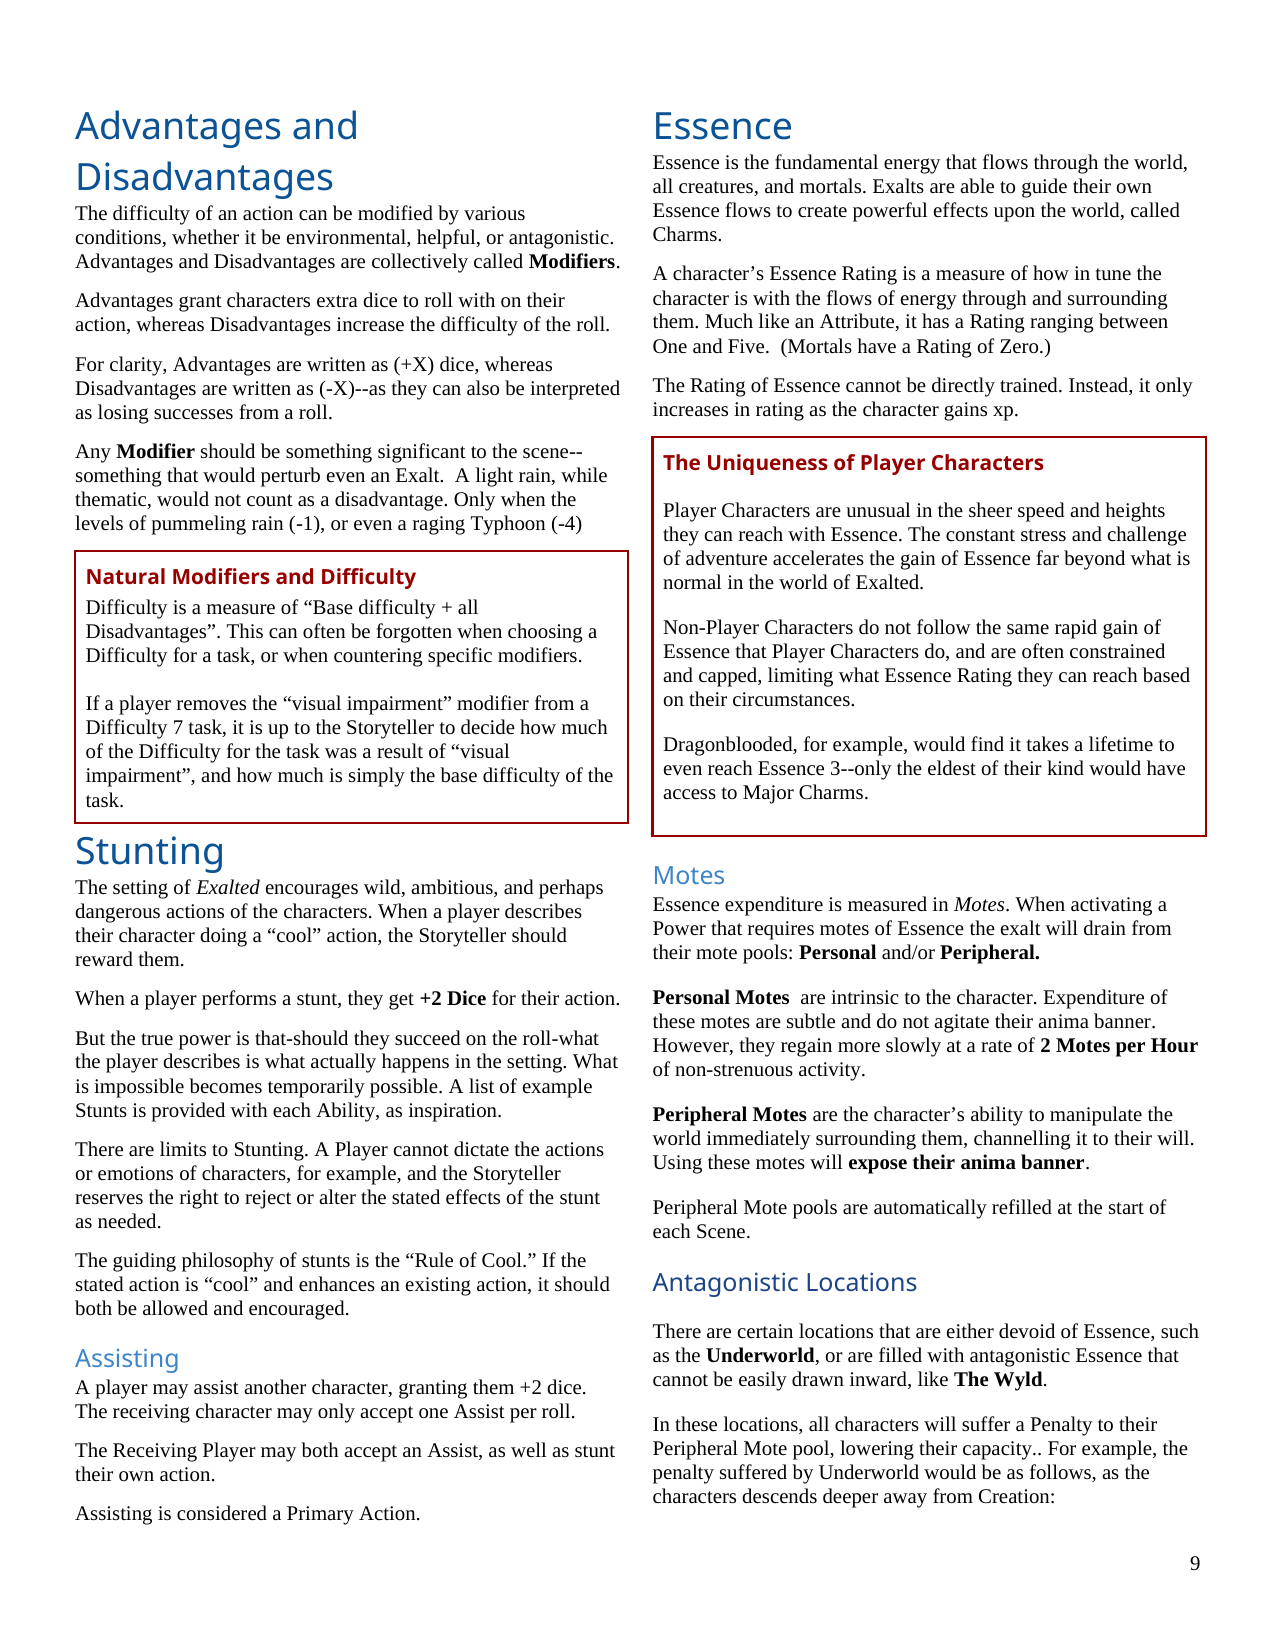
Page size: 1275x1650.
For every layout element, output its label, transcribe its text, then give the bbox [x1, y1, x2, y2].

text Essence expenditure is measured in Motes. When activating a Power that requires motes of Essence the exalt will drain from their mote pools: Personal and/or Peripheral. [652, 892, 1200, 964]
subtitle Motes [652, 858, 1200, 892]
text The difficulty of an action can be modified by various conditions, whether it be environmental, helpful, or antagonistic. Advantages and Disadvantages are collectively called Modifiers. [75, 201, 622, 273]
text Any Modifier should be something significant to the scene--something that would perturb even an Exalt. A light rain, while thematic, would not count as a disadvantage. Only when the levels of pummeling rain (-1), or even a raging Typhoon (-4) [75, 439, 622, 535]
text There are limits to Stunting. A Player cannot dictate the actions or emotions of characters, for example, and the Storyteller reserves the right to reject or alter the stated effects of the stunt as needed. [75, 1137, 622, 1233]
table_header Natural Modifiers and Difficulty Difficulty is a measure of “Base difficulty + all Disadvantages”. This can often be forgotten when choosing a Difficulty for a task, or when countering specific modifiers. If a player removes the “visual impairment” modifier from a Difficulty 7 task, it is up to the Storyteller to decide how much of the Difficulty for the task was a result of “visual impairment”, and how much is simply the base difficulty of the task. [76, 552, 627, 822]
text Assisting is considered a Primary Action. [75, 1501, 622, 1525]
text A player may assist another character, granting them +2 dice. The receiving character may only accept one Assist per roll. [75, 1375, 622, 1423]
text For clarity, Advantages are written as (+X) dice, whereas Disadvantages are written as (-X)--as they can also be interpreted as losing successes from a roll. [75, 351, 622, 424]
text Personal Motes are intrinsic to the character. Expenditure of these motes are subtle and do not agitate their anima banner. However, they regain more slowly at a rate of 2 Motes per Hour of non-strenuous activity. [652, 985, 1200, 1081]
text But the true power is that-should they succeed on the roll-what the player describes is what actually happens in the setting. What is impossible becomes temporarily possible. A list of example Stunts is provided with each Ability, as inspiration. [75, 1025, 622, 1122]
subtitle Stunting [75, 824, 622, 875]
text The guiding philosophy of stunts is the “Rule of Cool.” If the stated action is “cool” and enhances an existing action, it should both be allowed and encouraged. [75, 1248, 622, 1320]
text When a player performs a stunt, they get +2 Dice for their action. [75, 986, 622, 1010]
text The setting of Exalted encourages wild, ambitious, and perhaps dangerous actions of the characters. When a player describes their character doing a “cool” action, the Storyteller should reward them. [75, 875, 622, 971]
subtitle Advantages and Disadvantages [75, 99, 622, 201]
text Peripheral Mote pools are automatically refilled at the start of each Scene. [652, 1195, 1200, 1243]
subtitle Assisting [75, 1341, 622, 1375]
text Essence is the fundamental energy that flows through the world, all creatures, and mortals. Exalts are able to guide their own Essence flows to create powerful effects upon the world, called Charms. [652, 150, 1200, 246]
text In these locations, all characters will suffer a Penalty to their Peripheral Mote pool, lowering their capacity.. For example, the penalty suffered by Underworld would be as follows, as the characters descends deeper away from Creation: [652, 1412, 1200, 1508]
subtitle Essence [652, 99, 1200, 150]
text The Rating of Essence cannot be directly trained. Instead, it only increases in rating as the character gains xp. [652, 373, 1200, 421]
text Peripheral Motes are the character’s ability to manipulate the world immediately surrounding them, channelling it to their will. Using these motes will expose their anima banner. [652, 1102, 1200, 1174]
text The Receiving Player may both accept an Assist, as well as stunt their own action. [75, 1438, 622, 1486]
subtitle Antagonistic Locations [652, 1264, 1200, 1298]
text There are certain locations that are either devoid of Essence, such as the Underworld, or are filled with antagonistic Essence that cannot be easily drawn inward, like The Wyld. [652, 1319, 1200, 1391]
text A character’s Essence Rating is a measure of how in tune the character is with the flows of energy through and surrounding them. Much like an Attribute, it has a Rating ranging between One and Five. (Mortals have a Rating of Zero.) [652, 261, 1200, 358]
text Advantages grant characters extra dice to roll with on their action, whereas Disadvantages increase the difficulty of the roll. [75, 288, 622, 336]
table_header The Uniqueness of Player Characters Player Characters are unusual in the sheer speed and heights they can reach with Essence. The constant stress and challenge of adventure accelerates the gain of Essence far beyond what is normal in the world of Exalted. Non-Player Characters do not follow the same rapid gain of Essence that Player Characters do, and are often constrained and capped, limiting what Essence Rating they can reach based on their circumstances. Dragonblooded, for example, would find it takes a lifetime to even reach Essence 3--only the eldest of their kind would have access to Major Charms. [654, 438, 1205, 835]
